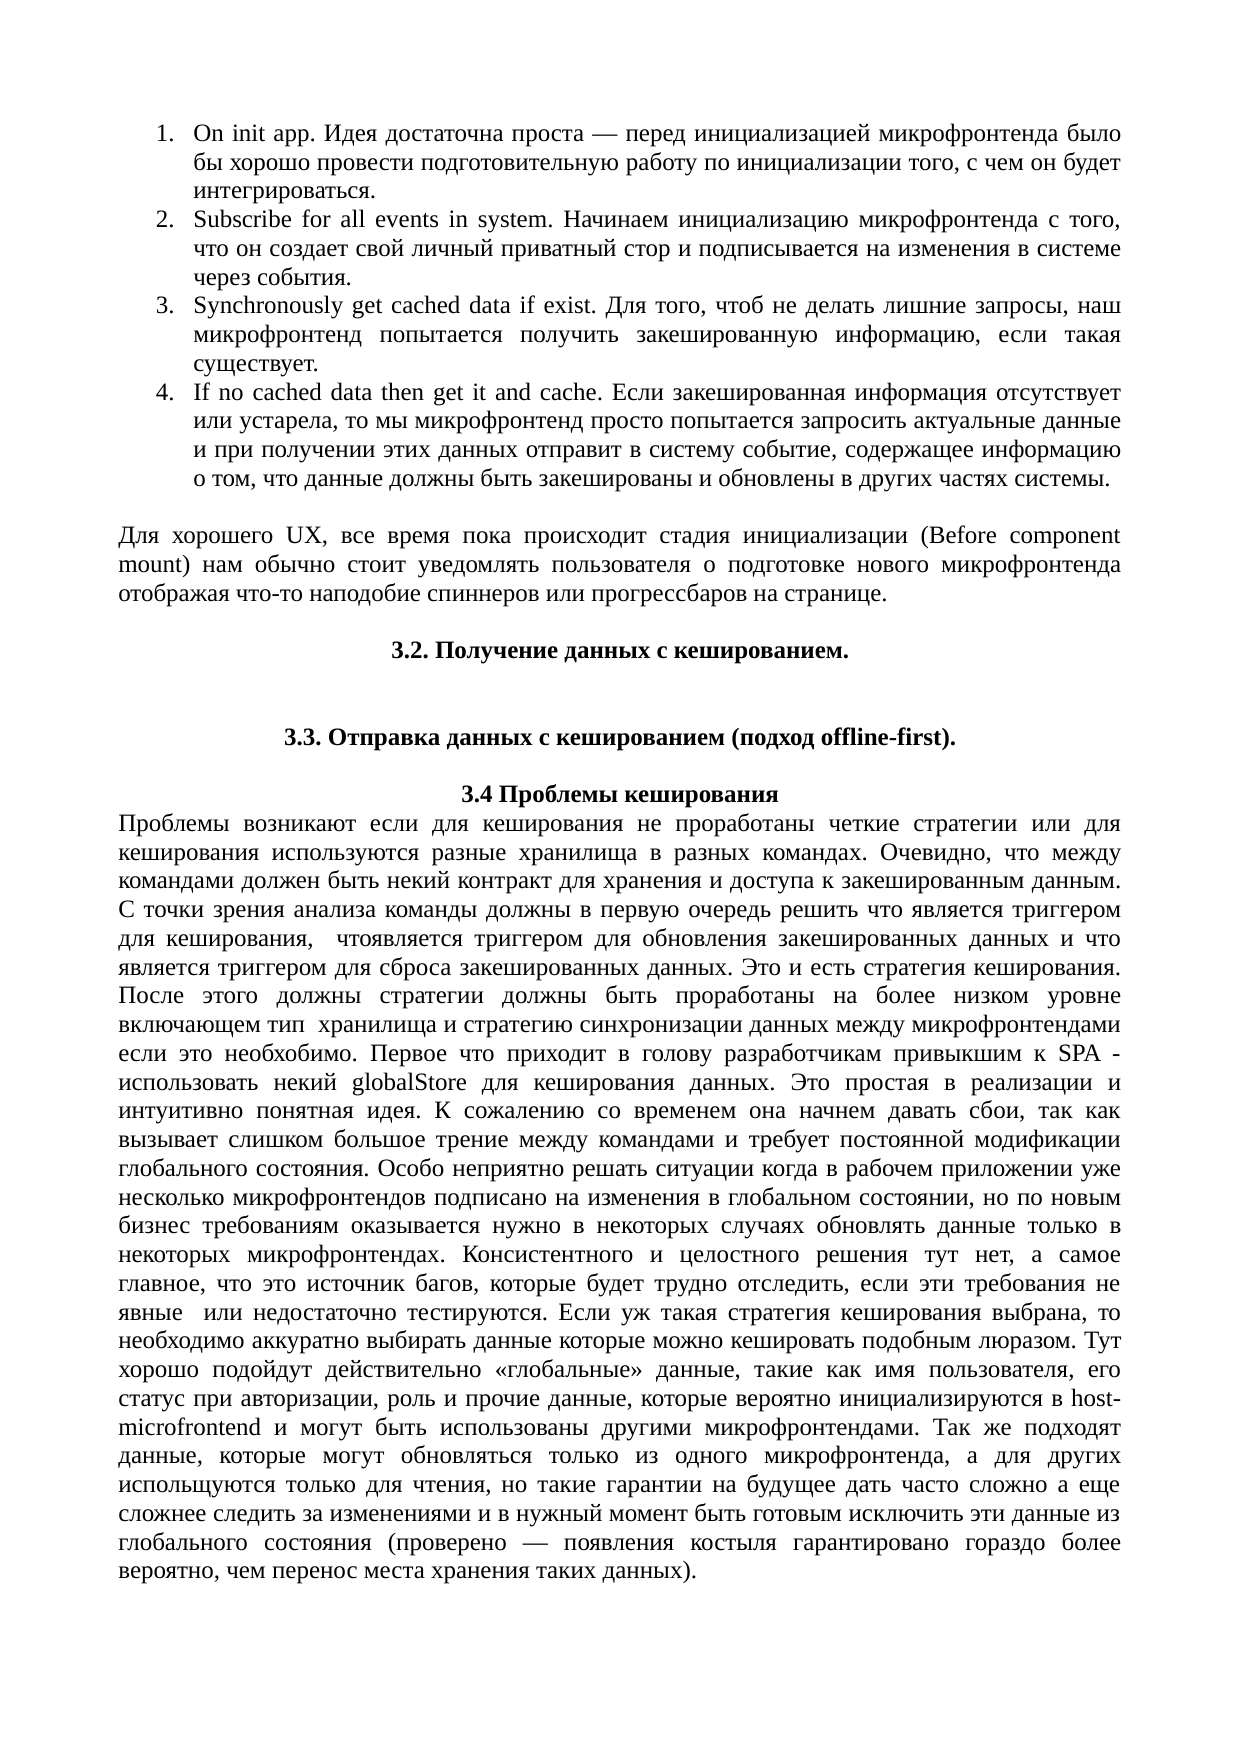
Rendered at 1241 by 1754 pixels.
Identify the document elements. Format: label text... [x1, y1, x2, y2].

text Проблемы возникают если для кеширования не проработаны четкие стратегии или для кеширования используются разные хранилища в разных командах. Очевидно, что между командами должен быть некий контракт для хранения и доступа к закешированным данным. С точки зрения анализа команды должны в первую очередь решить что является триггером для кеширования, чтоявляется триггером для обновления закешированных данных и что является триггером для сброса закешированных данных. Это и есть стратегия кеширования. После этого должны стратегии должны быть проработаны на более низком уровне включающем тип хранилища и стратегию синхронизации данных между микрофронтендами если это необхобимо. Первое что приходит в голову разработчикам привыкшим к SPA - использовать некий globalStore для кеширования данных. Это простая в реализации и интуитивно понятная идея. К сожалению со временем она начнем давать сбои, так как вызывает слишком большое трение между командами и требует постоянной модификации глобального состояния. Особо неприятно решать ситуации когда в рабочем приложении уже несколько микрофронтендов подписано на изменения в глобальном состоянии, но по новым бизнес требованиям оказывается нужно в некоторых случаях обновлять данные только в некоторых микрофронтендах. Консистентного и целостного решения тут нет, а самое главное, что это источник багов, которые будет трудно отследить, если эти требования не явные или недостаточно тестируются. Если уж такая стратегия кеширования выбрана, то необходимо аккуратно выбирать данные которые можно кешировать подобным люразом. Тут хорошо подойдут действительно «глобальные» данные, такие как имя пользователя, его статус при авторизации, роль и прочие данные, которые вероятно инициализируются в host-microfrontend и могут быть использованы другими микрофронтендами. Так же подходят данные, которые могут обновляться только из одного микрофронтенда, а для других испольщуются только для чтения, но такие гарантии на будущее дать часто сложно а еще сложнее следить за изменениями и в нужный момент быть готовым исключить эти данные из глобального состояния (проверено — появления костыля гарантировано гораздо более вероятно, чем перенос места хранения таких данных). [118, 808, 1122, 1584]
text 3.4 Проблемы кеширования [118, 779, 1122, 808]
list Synchronously get cached data if exist. Для того, чтоб не делать лишние запросы, наш микрофронтенд попытается получить закешированную информацию, если такая существует. [156, 291, 1122, 377]
text 3.2. Получение данных с кешированием. [118, 636, 1122, 664]
text 3.3. Отправка данных с кешированием (подход offline-first). [118, 722, 1122, 751]
text Для хорошего UX, все время пока происходит стадия инициализации (Before component mount) нам обычно стоит уведомлять пользователя о подготовке нового микрофронтенда отображая что-то наподобие спиннеров или прогрессбаров на странице. [118, 521, 1122, 607]
list Subscribe for all events in system. Начинаем инициализацию микрофронтенда с того, что он создает свой личный приватный стор и подписывается на изменения в системе через события. [156, 204, 1122, 291]
list On init app. Идея достаточна проста — перед инициализацией микрофронтенда было бы хорошо провести подготовительную работу по инициализации того, с чем он будет интегрироваться. [156, 118, 1122, 204]
list If no cached data then get it and cache. Если закешированная информация отсутствует или устарела, то мы микрофронтенд просто попытается запросить актуальные данные и при получении этих данных отправит в систему событие, содержащее информацию о том, что данные должны быть закешированы и обновлены в других частях системы. [156, 377, 1122, 492]
